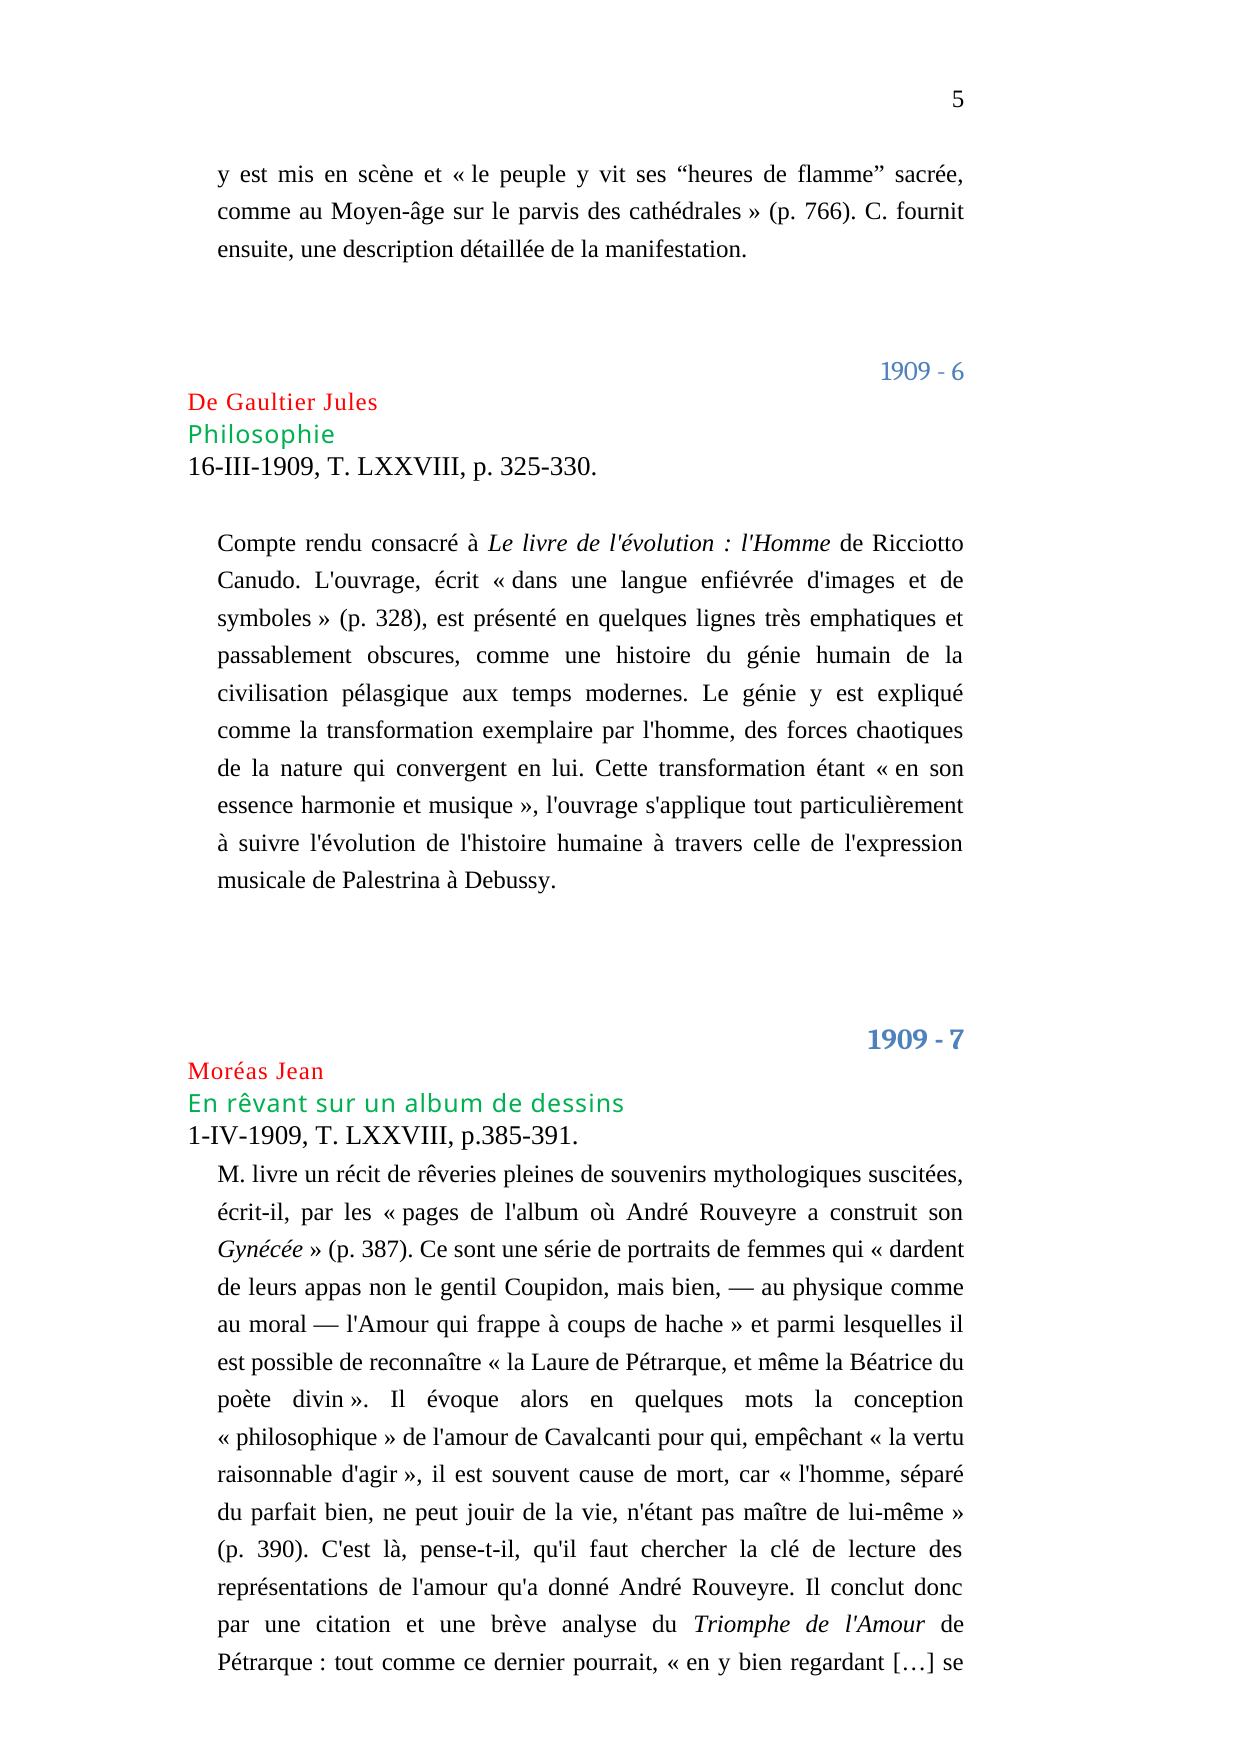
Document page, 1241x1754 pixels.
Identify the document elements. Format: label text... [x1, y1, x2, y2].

text 1-IV-1909, T. LXXVIII, p.385-391. [187, 1119, 1131, 1150]
subtitle 1909 - 6 [217, 350, 964, 387]
subtitle 1909 - 7 [217, 1019, 964, 1056]
text Philosophie [187, 416, 1053, 450]
text De Gaultier Jules [187, 387, 1053, 416]
text Compte rendu consacré à Le livre de l'évolution : l'Homme de Ricciotto Canudo. L'ouvrage, écrit « dans une langue enfiévrée d'images et de symboles » (p. 328), est présenté en quelques lignes très emphatiques et passablement obscures, comme une histoire du génie humain de la civilisation pélasgique aux temps modernes. Le génie y est expliqué comme la transformation exemplaire par l'homme, des forces chaotiques de la nature qui convergent en lui. Cette transformation étant « en son essence harmonie et musique », l'ouvrage s'applique tout particulièrement à suivre l'évolution de l'histoire humaine à travers celle de l'expression musicale de Palestrina à Debussy. [217, 519, 964, 894]
text Moréas Jean [187, 1056, 1053, 1085]
text 16-III-1909, T. LXXVIII, p. 325-330. [187, 450, 1131, 481]
text M. livre un récit de rêveries pleines de souvenirs mythologiques suscitées, écrit-il, par les « pages de l'album où André Rouveyre a construit son Gynécée » (p. 387). Ce sont une série de portraits de femmes qui « dardent de leurs appas non le gentil Coupidon, mais bien, — au physique comme au moral — l'Amour qui frappe à coups de hache » et parmi lesquelles il est possible de reconnaître « la Laure de Pétrarque, et même la Béatrice du poète divin ». Il évoque alors en quelques mots la conception « philosophique » de l'amour de Cavalcanti pour qui, empêchant « la vertu raisonnable d'agir », il est souvent cause de mort, car « l'homme, séparé du parfait bien, ne peut jouir de la vie, n'étant pas maître de lui-même » (p. 390). C'est là, pense-t-il, qu'il faut chercher la clé de lecture des représentations de l'amour qu'a donné André Rouveyre. Il conclut donc par une citation et une brève analyse du Triomphe de l'Amour de Pétrarque : tout comme ce dernier pourrait, « en y bien regardant […] se [217, 1150, 964, 1675]
text En rêvant sur un album de dessins [187, 1085, 1053, 1119]
text y est mis en scène et « le peuple y vit ses “heures de flamme” sacrée, comme au Moyen-âge sur le parvis des cathédrales » (p. 766). C. fournit ensuite, une description détaillée de la manifestation. [217, 150, 964, 262]
